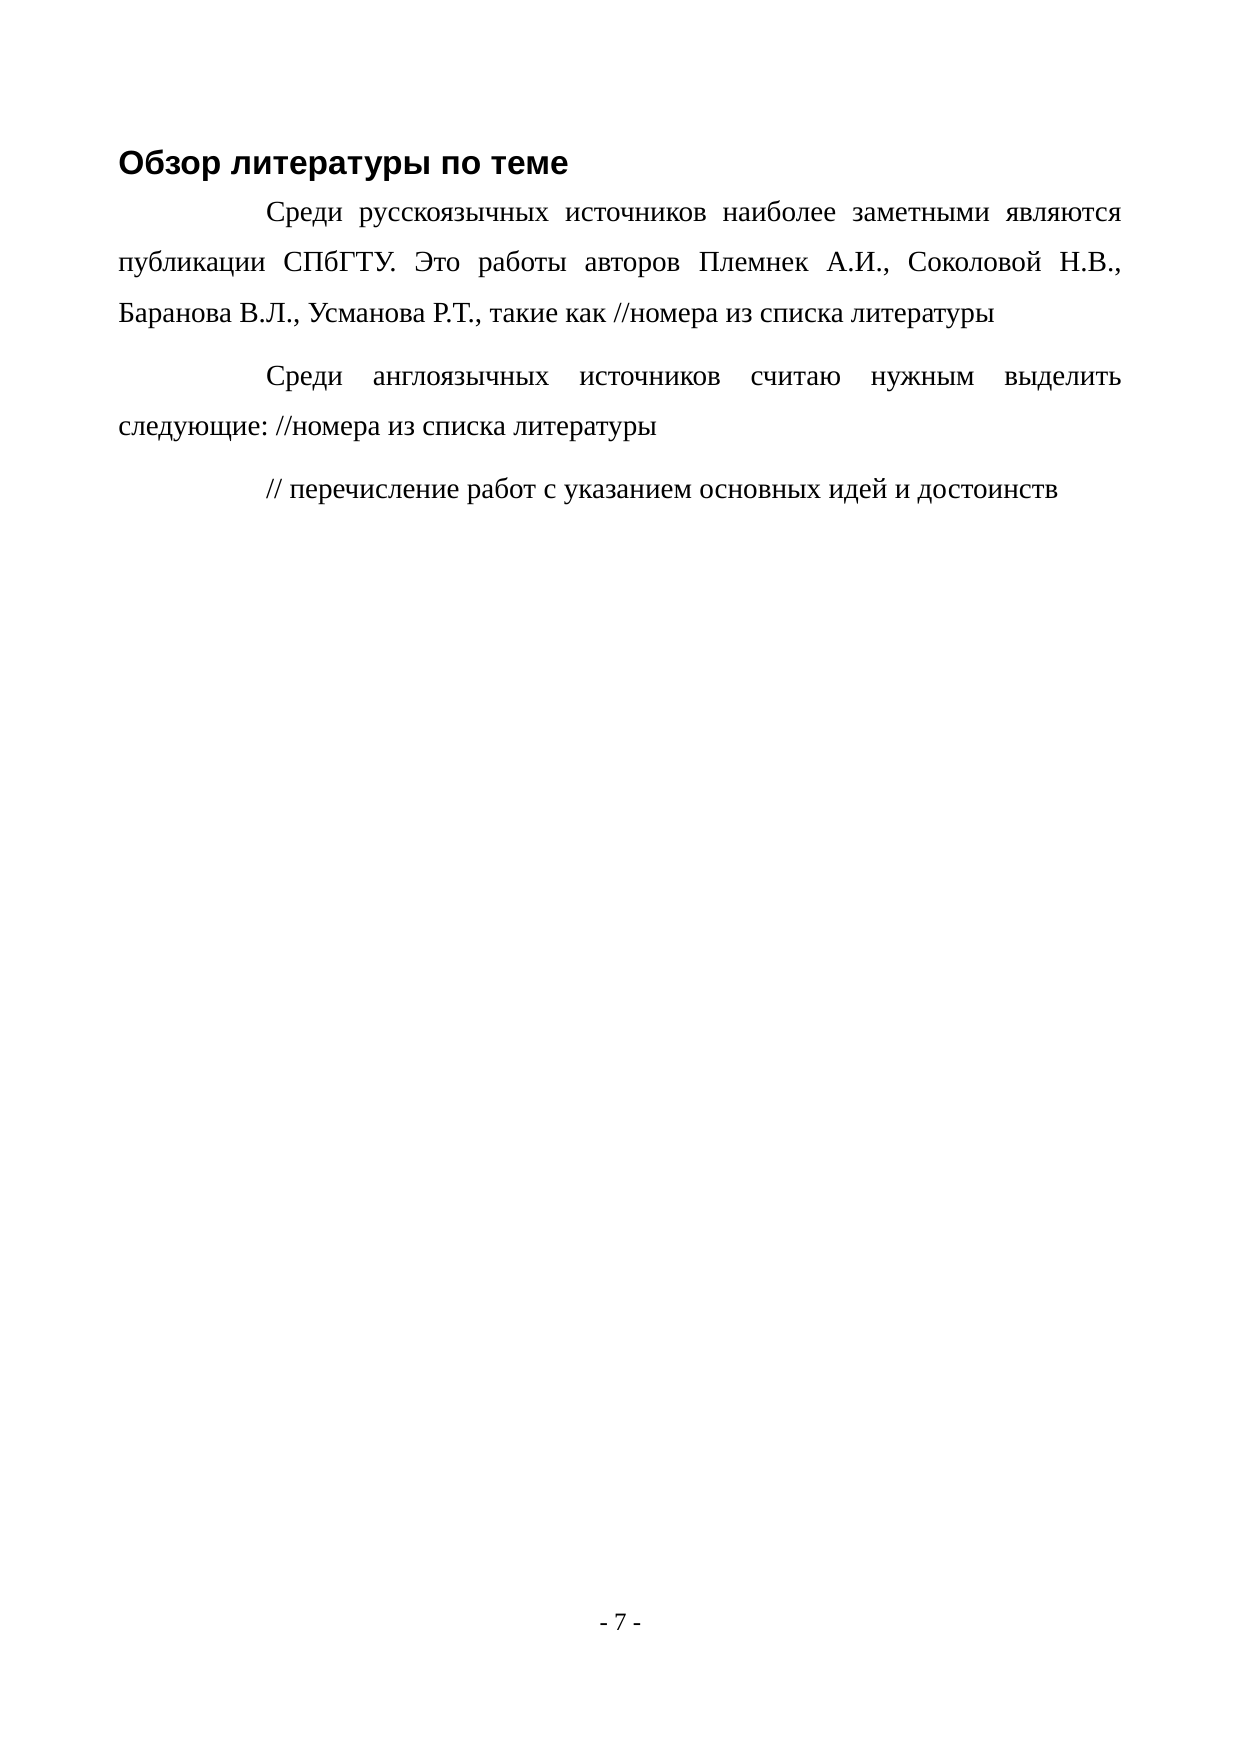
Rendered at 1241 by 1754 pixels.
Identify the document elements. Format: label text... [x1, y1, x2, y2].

text // перечисление работ с указанием основных идей и достоинств [118, 471, 1122, 504]
subtitle Обзор литературы по теме [118, 143, 1122, 182]
text Среди англоязычных источников считаю нужным выделить следующие: //номера из списка литературы [118, 358, 1122, 442]
text Среди русскоязычных источников наиболее заметными являются публикации СПбГТУ. Это работы авторов Племнек А.И., Соколовой Н.В., Баранова В.Л., Усманова Р.Т., такие как //номера из списка литературы [118, 194, 1122, 328]
